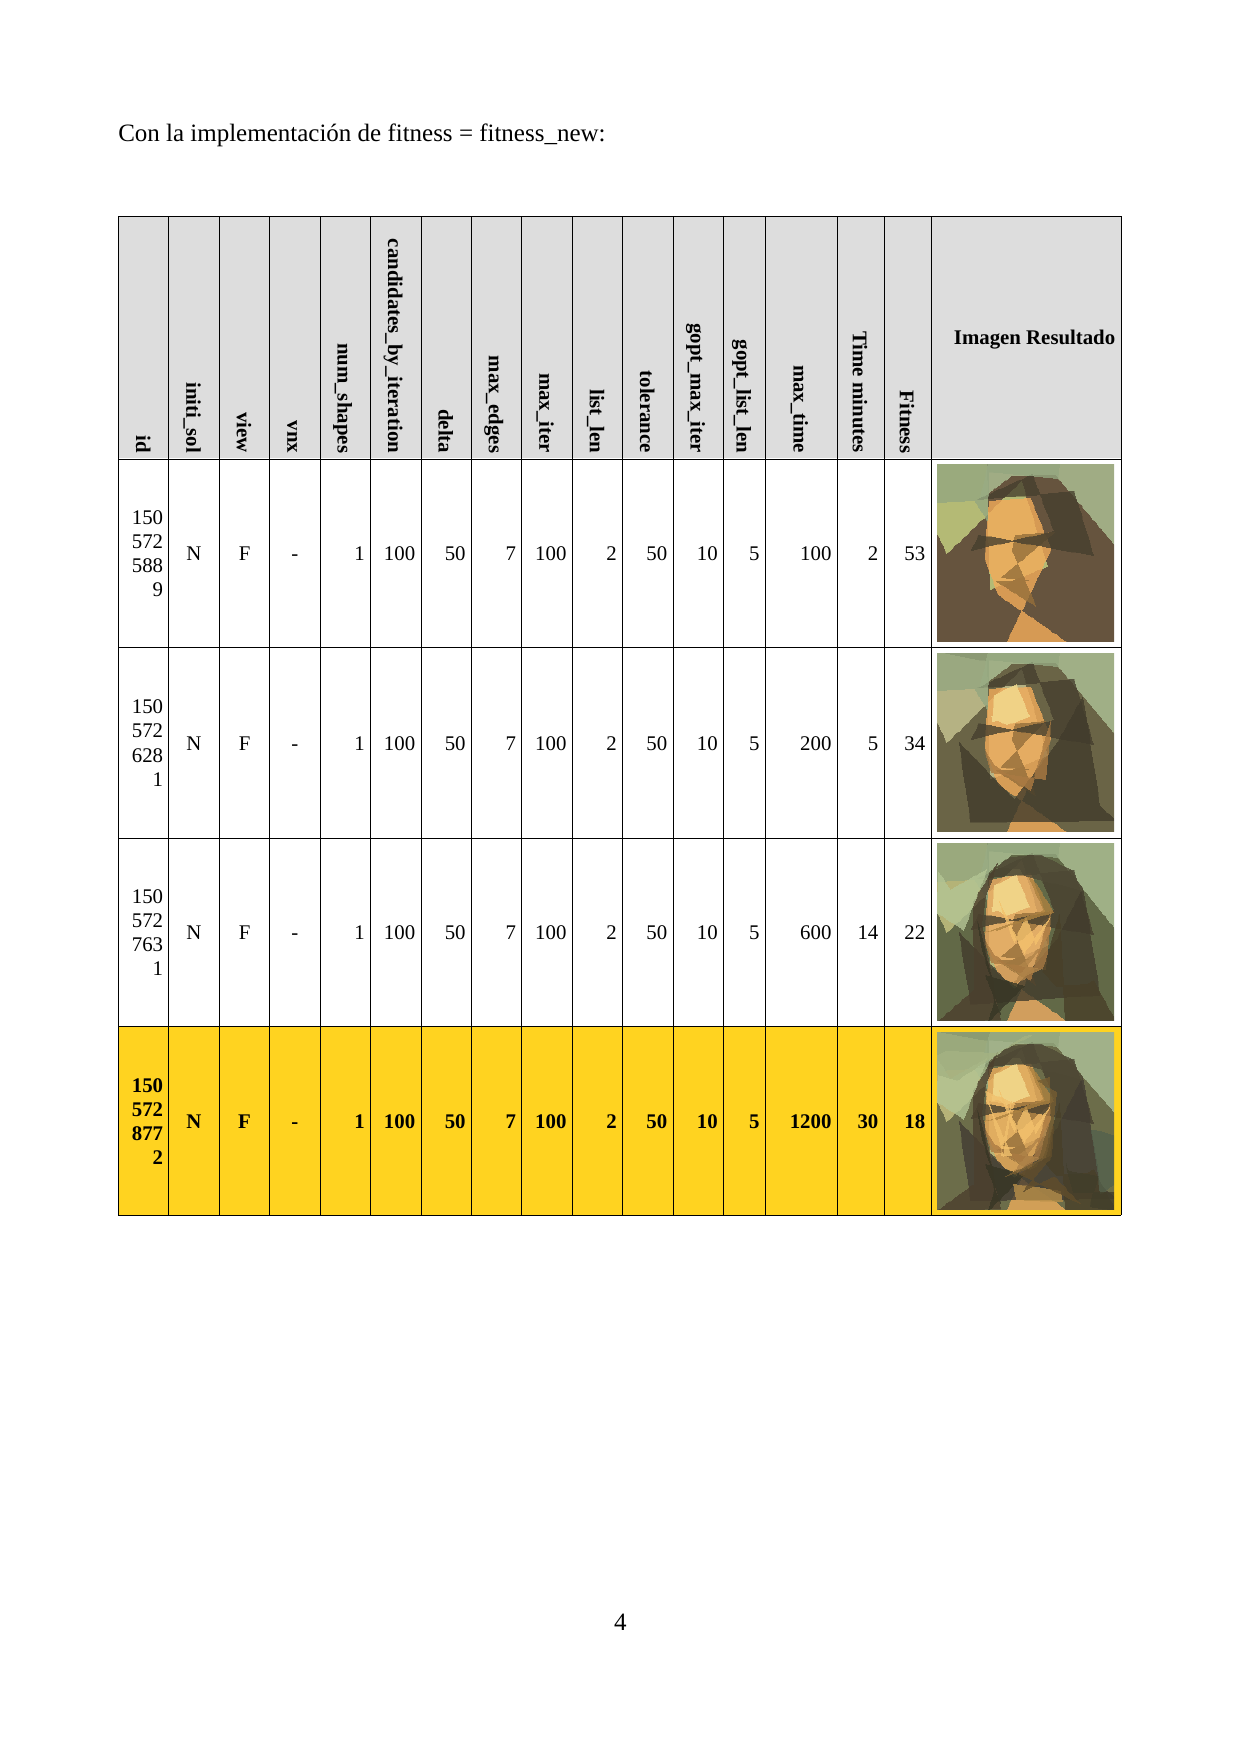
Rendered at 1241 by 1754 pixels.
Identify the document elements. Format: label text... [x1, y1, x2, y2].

table_cell [932, 1027, 1121, 1215]
table_header num_shapes [321, 217, 370, 458]
table_cell N [169, 460, 219, 647]
picture [937, 653, 1115, 832]
table_cell 18 [885, 1027, 931, 1215]
table_cell 30 [838, 1027, 884, 1215]
table_cell 1 [321, 839, 370, 1026]
table_cell 1505725889 [119, 460, 168, 647]
table_cell F [220, 460, 269, 647]
table_cell 7 [472, 460, 521, 647]
picture [937, 843, 1115, 1021]
table_cell 10 [674, 648, 723, 838]
table_header max_edges [472, 217, 521, 458]
table_cell 50 [422, 1027, 471, 1215]
table_cell 50 [623, 1027, 673, 1215]
table_header view [220, 217, 269, 458]
table_cell 100 [522, 1027, 572, 1215]
table_cell 5 [724, 839, 765, 1026]
table_cell 2 [838, 460, 884, 647]
table_cell [932, 648, 1121, 838]
table_cell N [169, 648, 219, 838]
table_cell 5 [838, 648, 884, 838]
table_cell 100 [371, 839, 421, 1026]
table_header candidates_by_iteration [371, 217, 421, 458]
table_cell F [220, 839, 269, 1026]
table_cell 600 [766, 839, 837, 1026]
table_cell 2 [573, 460, 622, 647]
table_cell 1 [321, 460, 370, 647]
table_cell 10 [674, 839, 723, 1026]
table_cell 2 [573, 648, 622, 838]
table_cell - [270, 1027, 320, 1215]
table_cell N [169, 839, 219, 1026]
table_cell [932, 460, 1121, 647]
table_header list_len [573, 217, 622, 458]
table_cell 22 [885, 839, 931, 1026]
table_cell 1505727631 [119, 839, 168, 1026]
table_header Fitness [885, 217, 931, 458]
table_cell 1505726281 [119, 648, 168, 838]
table_cell 50 [422, 648, 471, 838]
table_cell 100 [371, 648, 421, 838]
table_cell - [270, 648, 320, 838]
table_cell 7 [472, 839, 521, 1026]
table_header Time minutes [838, 217, 884, 458]
table_cell 1 [321, 648, 370, 838]
table_cell 200 [766, 648, 837, 838]
table_cell 7 [472, 1027, 521, 1215]
table_cell 50 [623, 460, 673, 647]
table_header gopt_max_iter [674, 217, 723, 458]
table_cell 100 [371, 460, 421, 647]
table_cell 5 [724, 648, 765, 838]
table_cell 5 [724, 460, 765, 647]
table_header Imagen Resultado [932, 217, 1121, 458]
table_cell - [270, 839, 320, 1026]
table_header id [119, 217, 168, 458]
table_cell 1200 [766, 1027, 837, 1215]
table_cell N [169, 1027, 219, 1215]
table_header max_time [766, 217, 837, 458]
table_cell 34 [885, 648, 931, 838]
table_header gopt_list_len [724, 217, 765, 458]
table_cell [932, 839, 1121, 1026]
table_cell F [220, 1027, 269, 1215]
table_cell - [270, 460, 320, 647]
table_cell 14 [838, 839, 884, 1026]
table_cell 1505728772 [119, 1027, 168, 1215]
table_cell 7 [472, 648, 521, 838]
table_cell 50 [623, 648, 673, 838]
table_header max_iter [522, 217, 572, 458]
table_cell 50 [623, 839, 673, 1026]
table_cell 100 [522, 460, 572, 647]
table_cell 53 [885, 460, 931, 647]
table_cell 100 [766, 460, 837, 647]
table_header tolerance [623, 217, 673, 458]
picture [937, 1032, 1115, 1210]
table_cell 10 [674, 1027, 723, 1215]
table_header initi_sol [169, 217, 219, 458]
table_cell 100 [371, 1027, 421, 1215]
table_cell F [220, 648, 269, 838]
table_cell 50 [422, 460, 471, 647]
table_cell 100 [522, 839, 572, 1026]
table_header vnx [270, 217, 320, 458]
table_cell 100 [522, 648, 572, 838]
table_header delta [422, 217, 471, 458]
table_cell 50 [422, 839, 471, 1026]
table_cell 2 [573, 839, 622, 1026]
table_cell 5 [724, 1027, 765, 1215]
text Con la implementación de fitness = fitness_new: [118, 118, 1122, 147]
table_cell 10 [674, 460, 723, 647]
picture [937, 464, 1115, 642]
table_cell 2 [573, 1027, 622, 1215]
table_cell 1 [321, 1027, 370, 1215]
